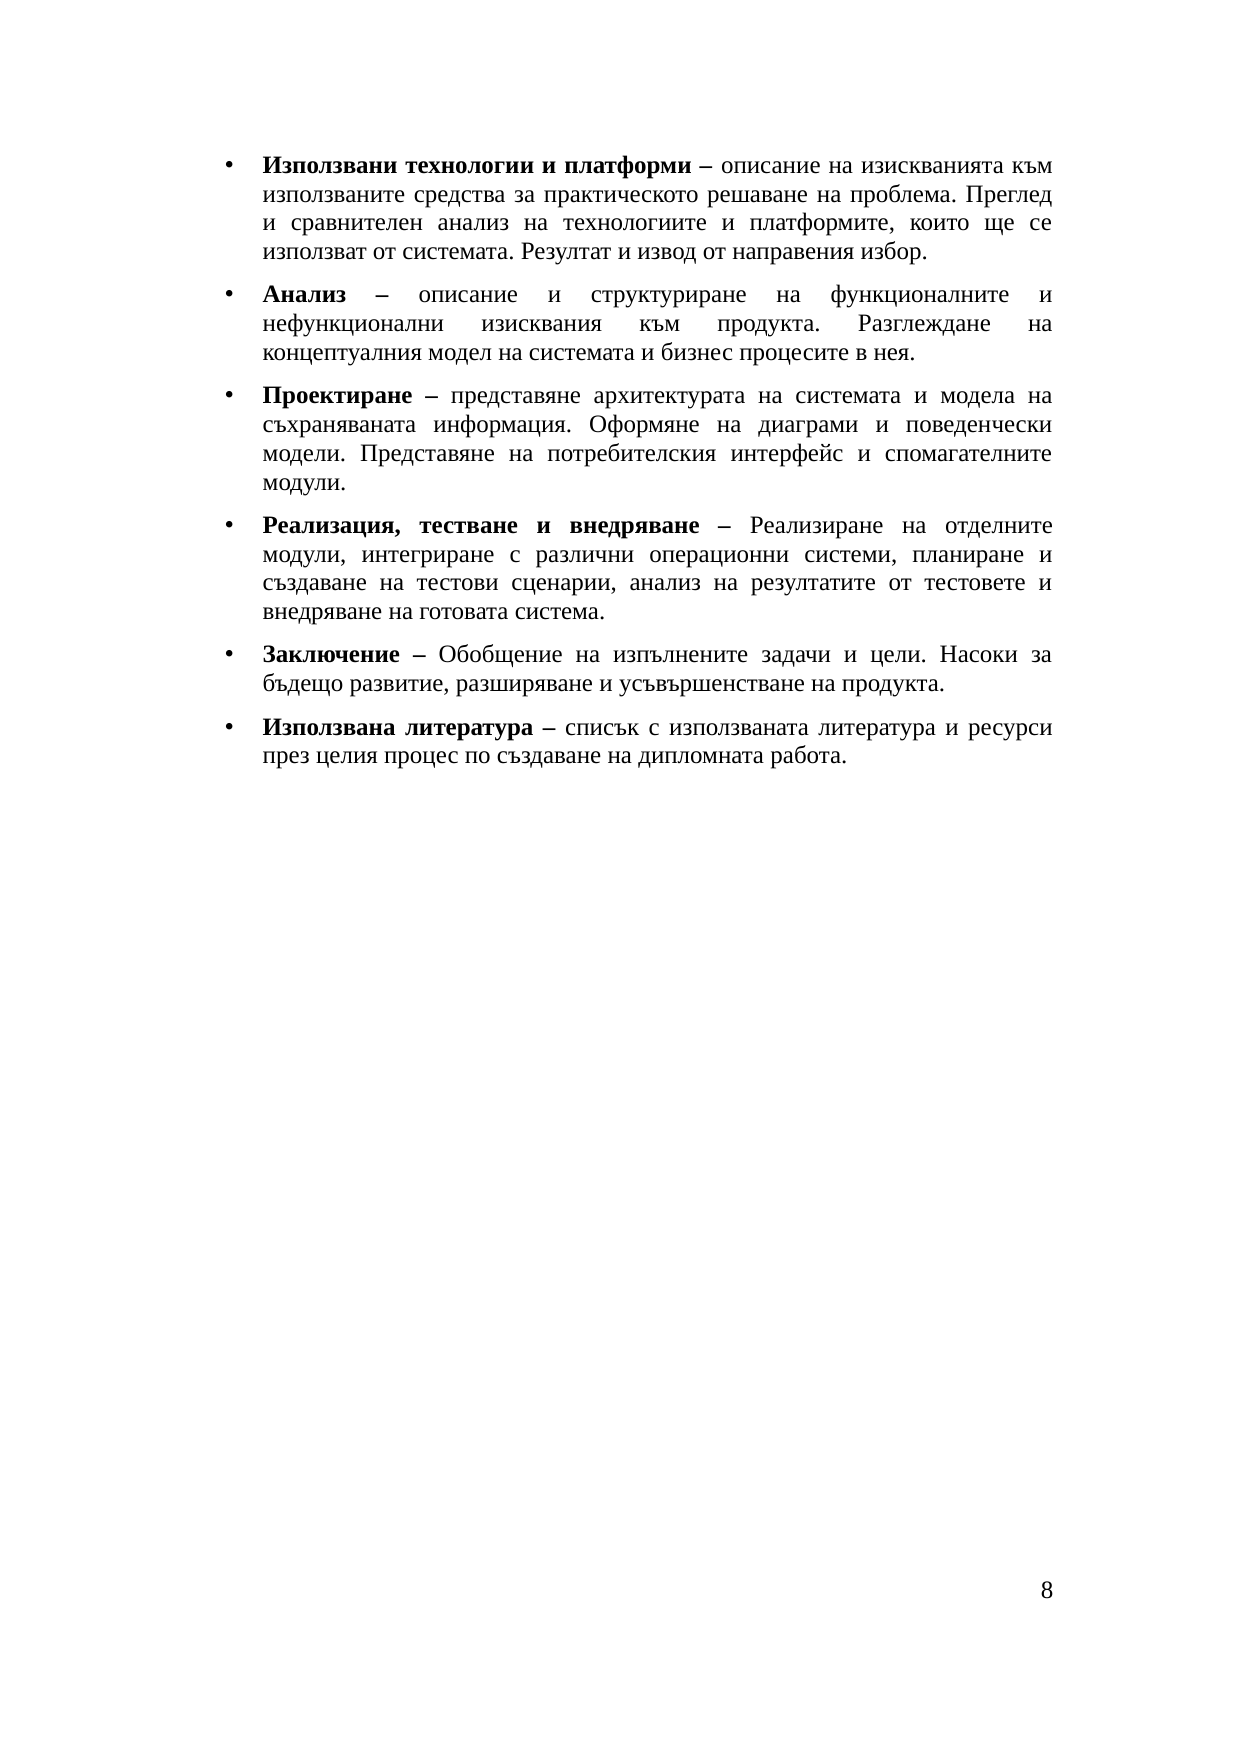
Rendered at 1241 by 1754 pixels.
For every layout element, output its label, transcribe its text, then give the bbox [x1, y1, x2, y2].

list Използвани технологии и платформи – описание на изискванията към използваните средства за практическото решаване на проблема. Преглед и сравнителен анализ на технологиите и платформите, които ще се използват от системата. Резултат и извод от направения избор. [225, 150, 1053, 265]
list Използвана литература – списък с използваната литература и ресурси през целия процес по създаване на дипломната работа. [225, 712, 1053, 769]
list Проектиране – представяне архитектурата на системата и модела на съхраняваната информация. Оформяне на диаграми и поведенчески модели. Представяне на потребителския интерфейс и спомагателните модули. [225, 380, 1053, 495]
list Анализ – описание и структуриране на функционалните и нефункционални изисквания към продукта. Разглеждане на концептуалния модел на системата и бизнес процесите в нея. [225, 279, 1053, 366]
list Реализация, тестване и внедряване – Реализиране на отделните модули, интегриране с различни операционни системи, планиране и създаване на тестови сценарии, анализ на резултатите от тестовете и внедряване на готовата система. [225, 510, 1053, 625]
list Заключение – Обобщение на изпълнените задачи и цели. Насоки за бъдещо развитие, разширяване и усъвършенстване на продукта. [225, 639, 1053, 697]
